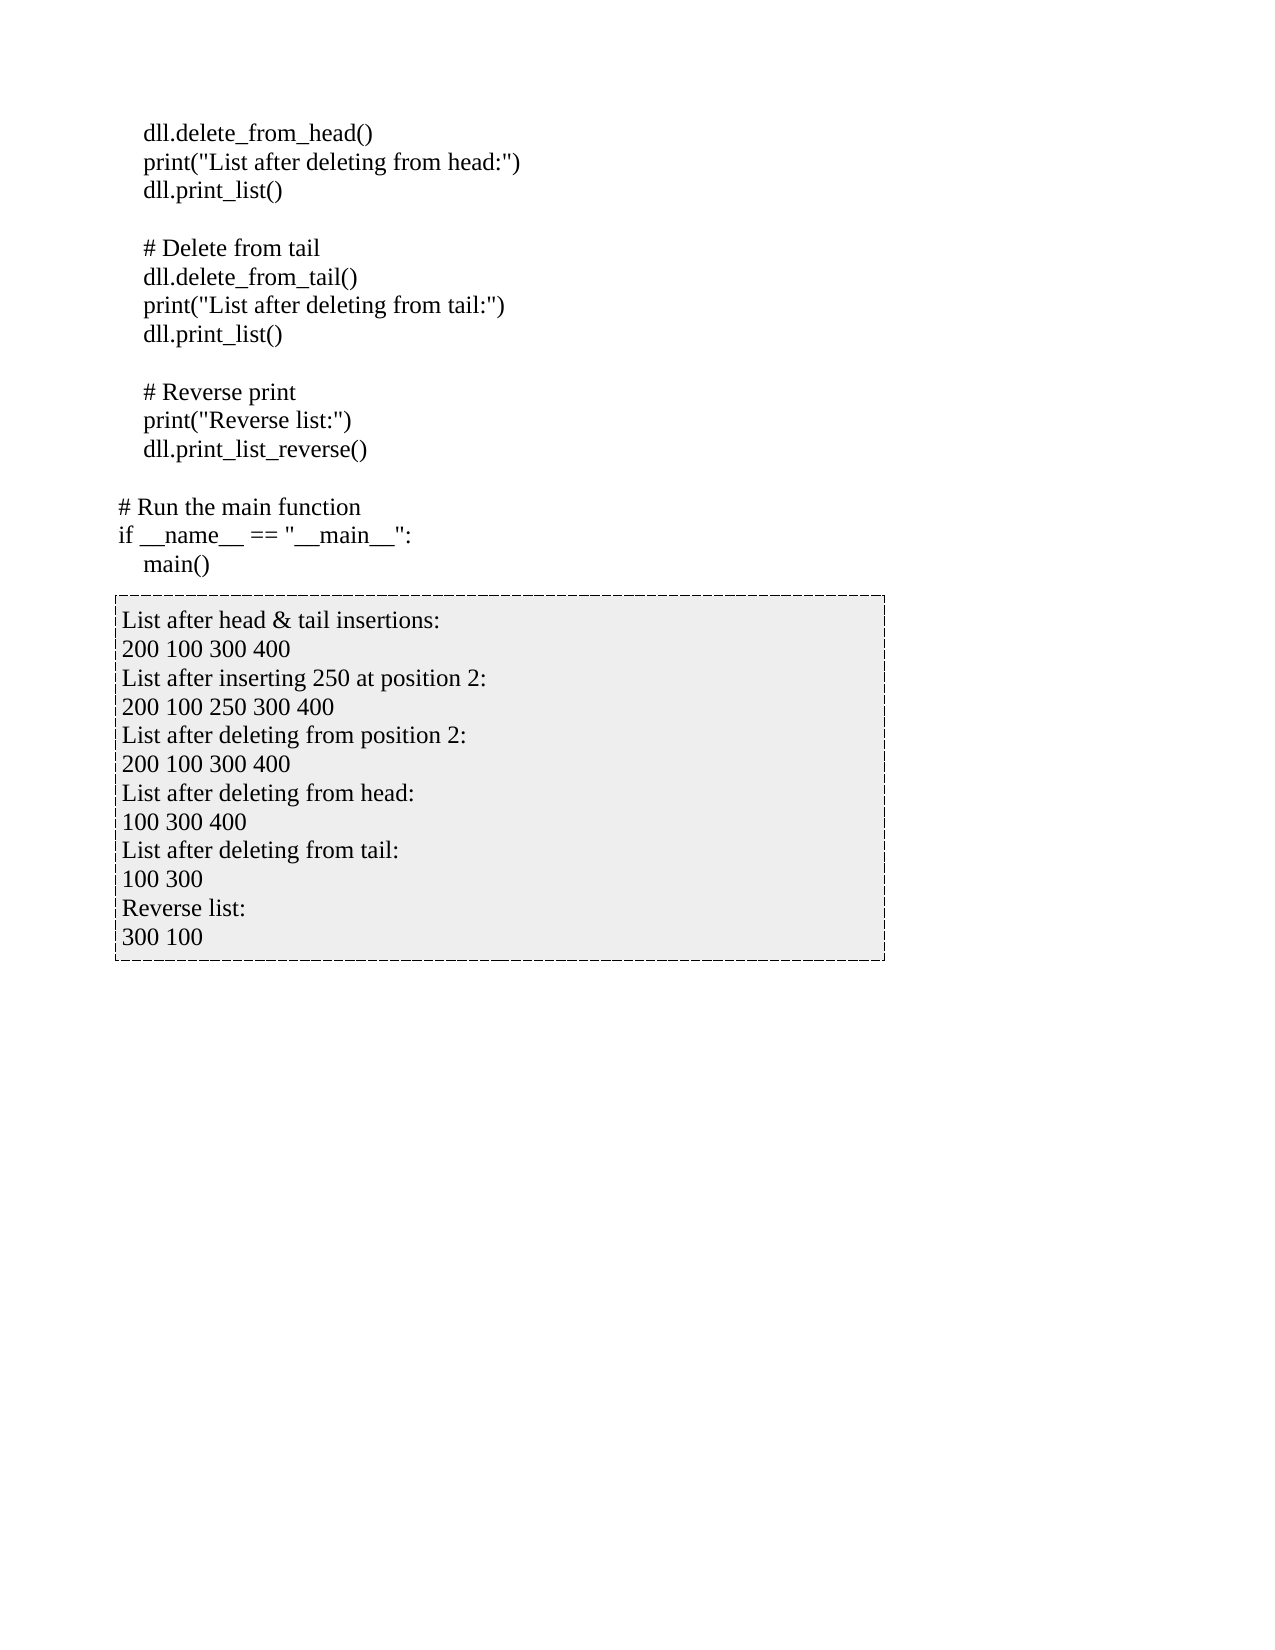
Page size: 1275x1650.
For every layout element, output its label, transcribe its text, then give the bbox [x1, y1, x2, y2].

text dll.delete_from_head() [118, 118, 1157, 147]
text if __name__ == "__main__": [118, 521, 1157, 549]
text main() [118, 549, 1157, 578]
text # Reverse print [118, 377, 1157, 406]
text # Delete from tail [118, 233, 1157, 262]
text print("List after deleting from head:") [118, 147, 1157, 176]
text dll.print_list() [118, 319, 1157, 348]
text dll.delete_from_tail() [118, 262, 1157, 291]
text # Run the main function [118, 492, 1157, 521]
text dll.print_list() [118, 176, 1157, 204]
text dll.print_list_reverse() [118, 434, 1157, 463]
text print("List after deleting from tail:") [118, 291, 1157, 319]
text print("Reverse list:") [118, 406, 1157, 434]
